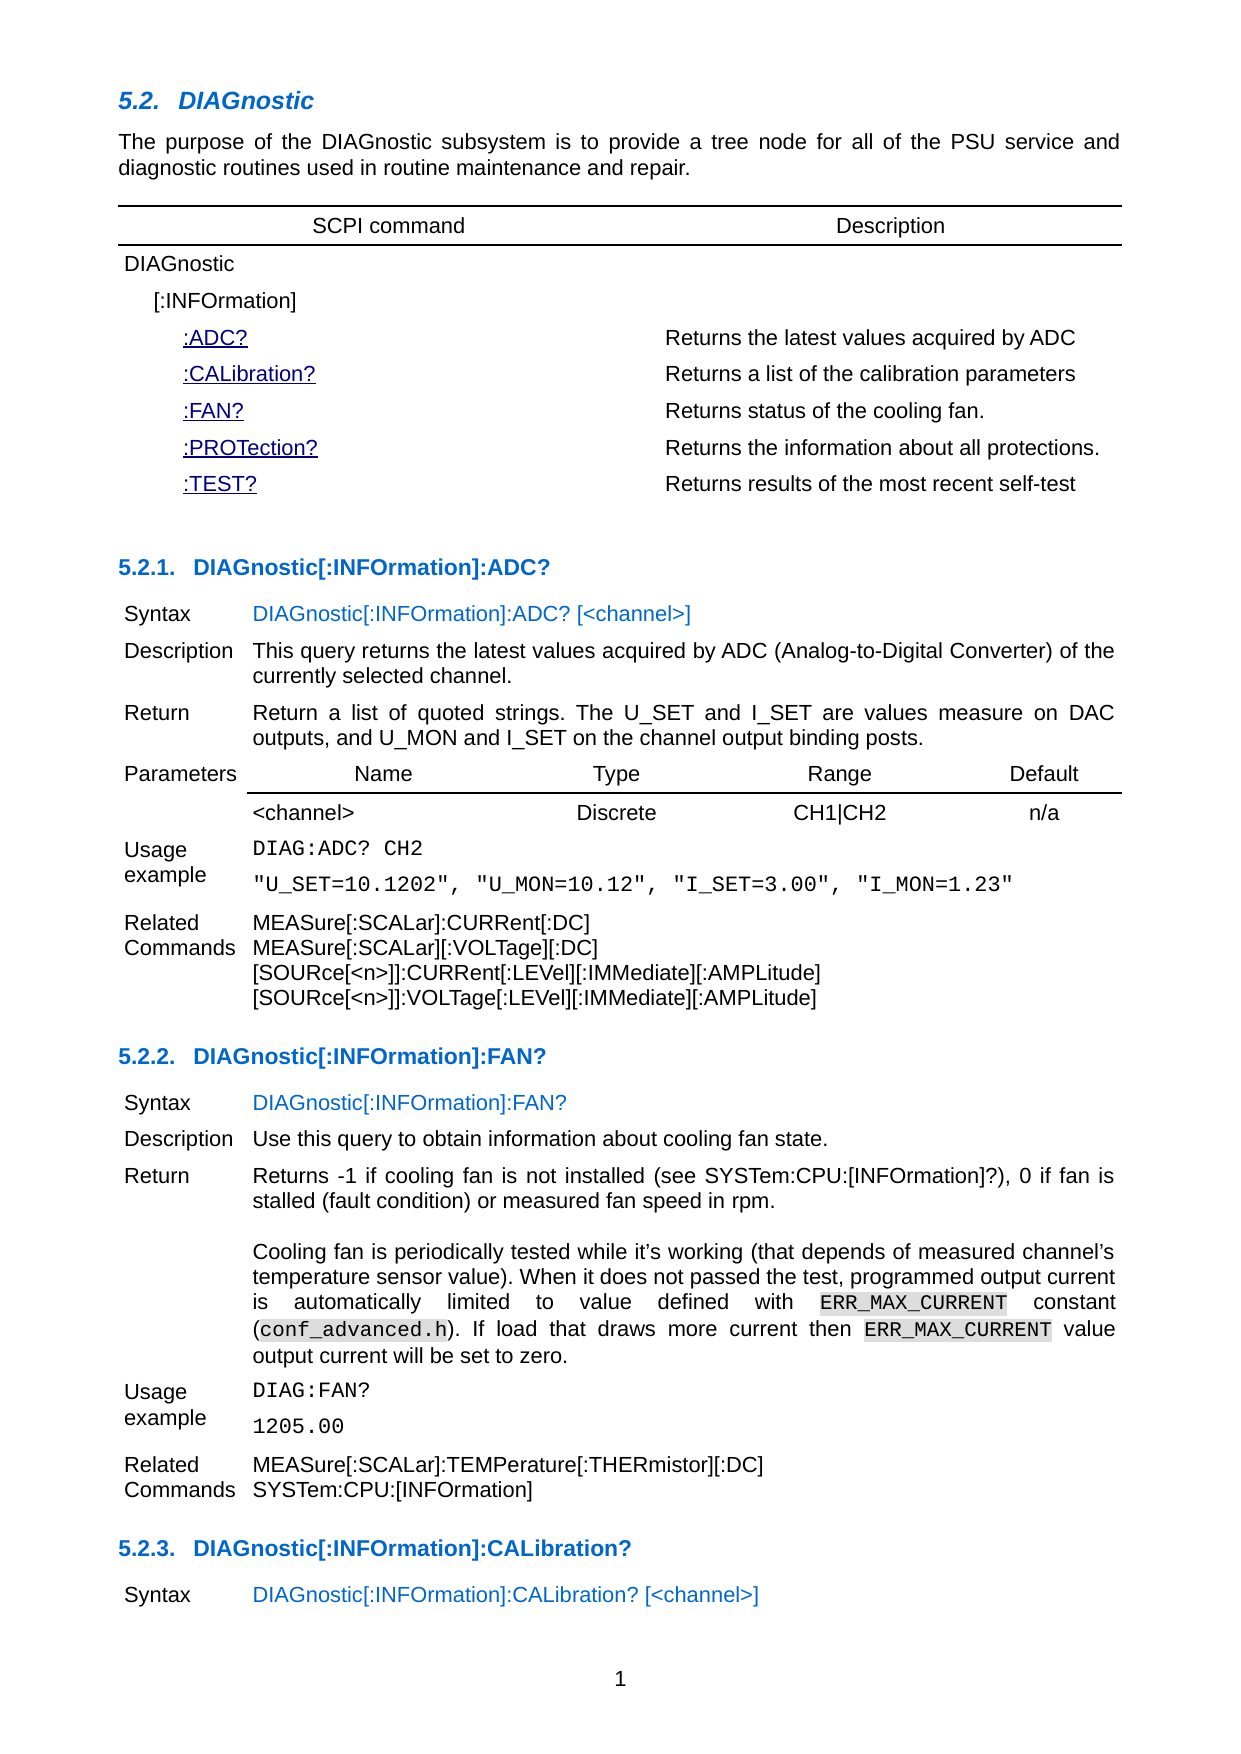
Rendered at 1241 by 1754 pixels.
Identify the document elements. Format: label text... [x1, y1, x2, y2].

table_cell Usage example [118, 1374, 247, 1446]
table_cell Discrete [520, 794, 713, 831]
table_cell Default [966, 756, 1122, 792]
table_cell DIAG:FAN? 1205.00 [247, 1374, 1122, 1446]
text The purpose of the DIAGnostic subsystem is to provide a tree node for all of the PSU service and diagnostic routines used in routine maintenance and repair. [118, 129, 1122, 179]
table_cell <channel> [247, 794, 520, 831]
table_header DIAGnostic[:INFOrmation]:CALibration? [<channel>] [247, 1576, 1122, 1612]
table_cell :PROTection? [118, 429, 659, 466]
table_header Syntax [118, 1576, 247, 1612]
table_cell Type [520, 756, 713, 792]
table_cell Returns the latest values acquired by ADC [659, 319, 1122, 356]
table_cell Returns results of the most recent self-test [659, 466, 1122, 502]
table_cell Returns the information about all protections. [659, 429, 1122, 466]
table_cell DIAGnostic [118, 246, 659, 282]
table_cell Description [118, 632, 247, 694]
table_cell Use this query to obtain information about cooling fan state. [247, 1121, 1122, 1157]
table_header DIAGnostic[:INFOrmation]:FAN? [247, 1084, 1122, 1121]
table_cell :FAN? [118, 392, 659, 429]
subtitle DIAGnostic[:INFOrmation]:CALibration? [118, 1535, 1122, 1561]
subtitle DIAGnostic[:INFOrmation]:ADC? [118, 554, 1122, 580]
subtitle DIAGnostic[:INFOrmation]:FAN? [118, 1043, 1122, 1069]
table_cell [659, 246, 1122, 282]
table_cell n/a [966, 794, 1122, 831]
table_cell Parameters [118, 756, 247, 831]
table_cell Returns status of the cooling fan. [659, 392, 1122, 429]
table_cell This query returns the latest values acquired by ADC (Analog-to-Digital Converter) of the currently selected channel. [247, 632, 1122, 694]
table_cell Return a list of quoted strings. The U_SET and I_SET are values measure on DAC outputs, and U_MON and I_SET on the channel output binding posts. [247, 694, 1122, 756]
table_cell CH1|CH2 [713, 794, 966, 831]
table_cell [:INFOrmation] [118, 282, 659, 319]
table_cell Returns a list of the calibration parameters [659, 356, 1122, 392]
table_cell MEASure[:SCALar]:TEMPerature[:THERmistor][:DC] SYSTem:CPU:[INFOrmation] [247, 1446, 1122, 1508]
table_header Syntax [118, 1084, 247, 1121]
table_cell Related Commands [118, 1446, 247, 1508]
table_header DIAGnostic[:INFOrmation]:ADC? [<channel>] [247, 595, 1122, 632]
table_cell MEASure[:SCALar]:CURRent[:DC] MEASure[:SCALar][:VOLTage][:DC] [SOURce[<n>]]:CURRent[:LEVel][:IMMediate][:AMPLitude] [SOURce[<n>]]:VOLTage[:LEVel][:IMMediate][:AMPLitude] [247, 904, 1122, 1016]
table_header SCPI command [118, 207, 659, 243]
table_cell :TEST? [118, 466, 659, 502]
table_cell Name [247, 756, 520, 792]
table_cell Usage example [118, 831, 247, 904]
table_cell :ADC? [118, 319, 659, 356]
table_cell Return [118, 694, 247, 756]
table_cell Return [118, 1157, 247, 1373]
table_cell Description [118, 1121, 247, 1157]
table_cell :CALibration? [118, 356, 659, 392]
table_cell Range [713, 756, 966, 792]
table_cell [659, 282, 1122, 319]
table_header Description [659, 207, 1122, 243]
table_cell Related Commands [118, 904, 247, 1016]
table_header Syntax [118, 595, 247, 632]
subtitle DIAGnostic [118, 86, 1122, 114]
table_cell DIAG:ADC? CH2 "U_SET=10.1202", "U_MON=10.12", "I_SET=3.00", "I_MON=1.23" [247, 831, 1122, 904]
table_cell Returns -1 if cooling fan is not installed (see SYSTem:CPU:[INFOrmation]?), 0 if fan is stalled (fault condition) or measured fan speed in rpm. Cooling fan is periodically tested while it’s working (that depends of measured channel’s temperature sensor value). When it does not passed the test, programmed output current is automatically limited to value defined with ERR_MAX_CURRENT constant (conf_advanced.h). If load that draws more current then ERR_MAX_CURRENT value output current will be set to zero. [247, 1157, 1122, 1373]
